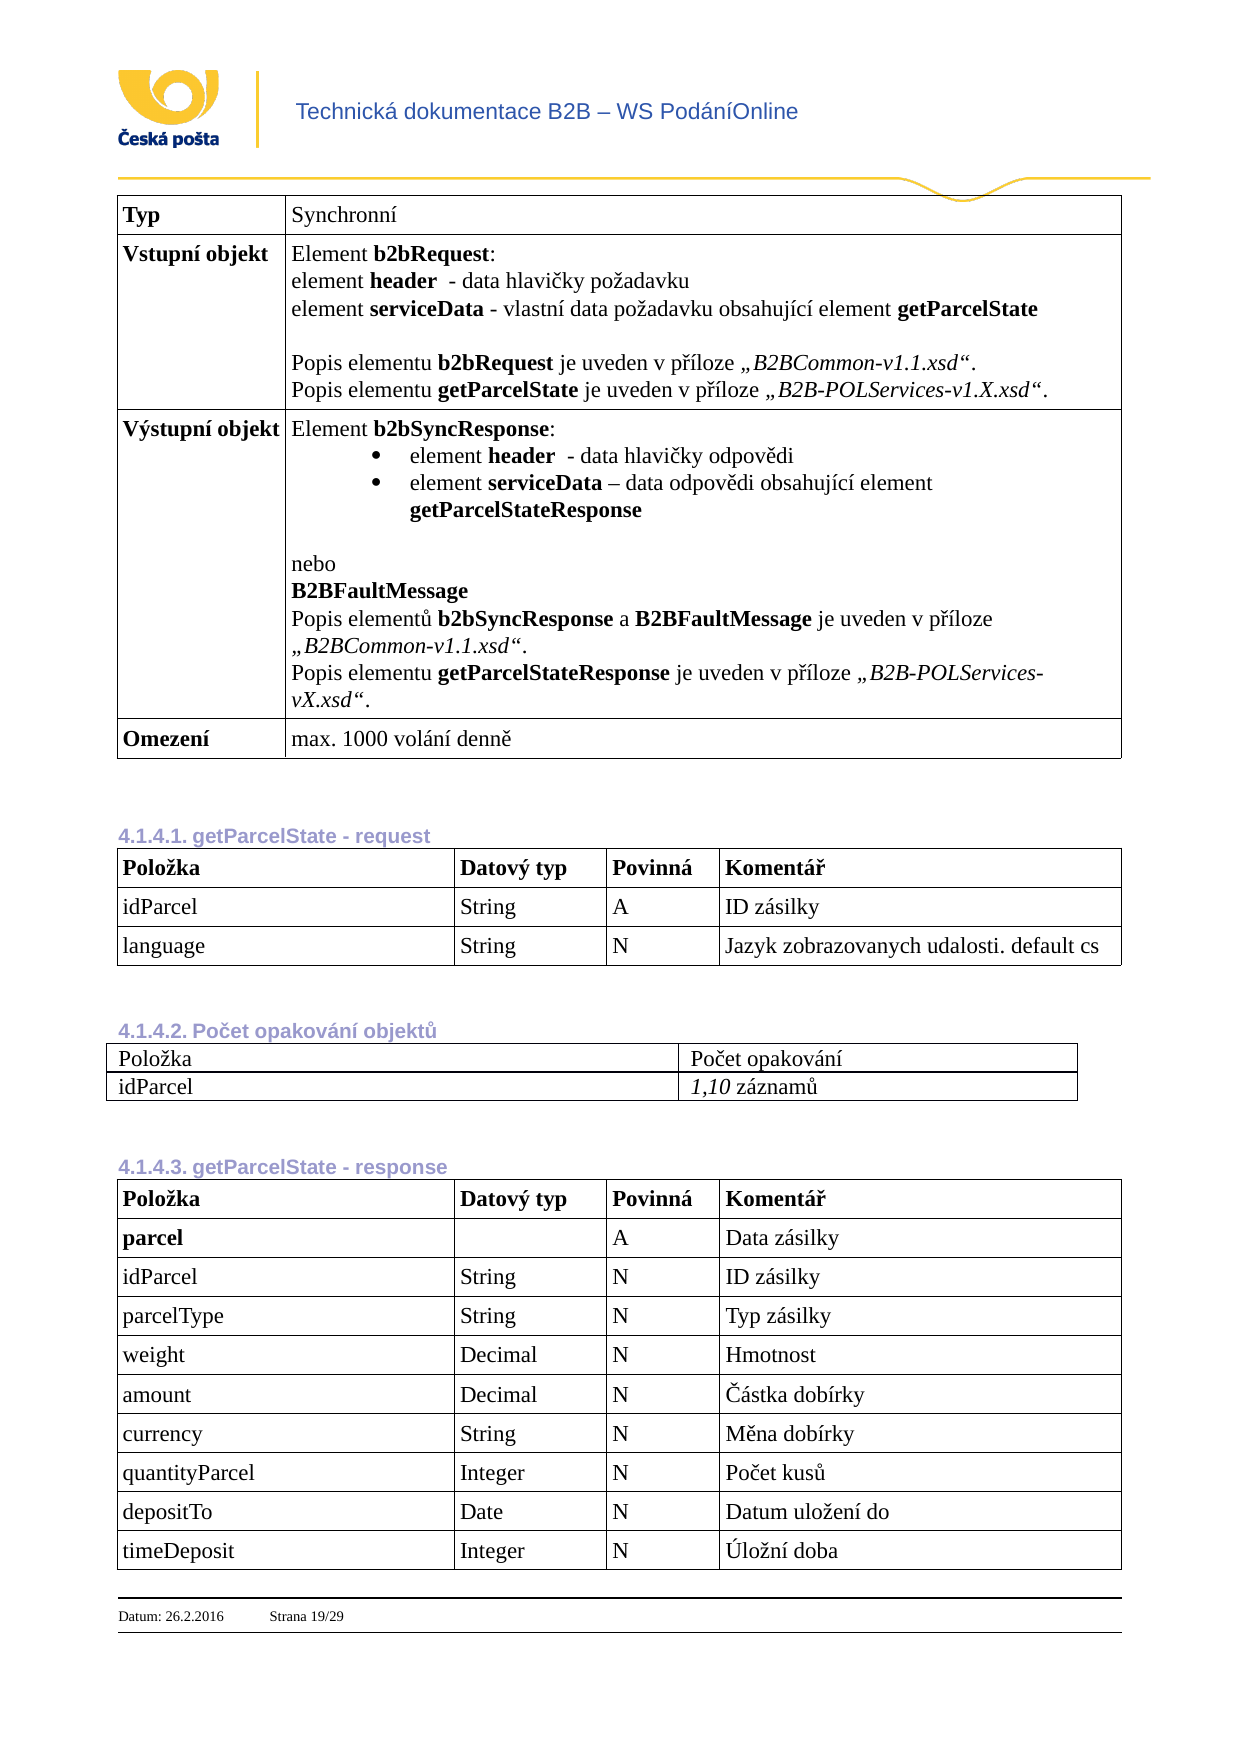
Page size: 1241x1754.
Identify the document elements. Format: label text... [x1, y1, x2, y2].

table_cell ID zásilky [720, 1258, 1121, 1296]
table_cell parcel [118, 1219, 454, 1257]
table_cell idParcel [118, 888, 454, 926]
subtitle getParcelState - request [118, 823, 1122, 847]
table_cell Vstupní objekt [118, 235, 285, 408]
table_cell language [118, 927, 454, 965]
picture [255, 71, 261, 148]
table_cell depositTo [118, 1492, 454, 1530]
table_cell String [455, 1297, 606, 1335]
subtitle Počet opakování objektů [118, 1019, 1122, 1043]
table_cell weight [118, 1336, 454, 1374]
table_header Datový typ [455, 1180, 606, 1218]
table_cell timeDeposit [118, 1531, 454, 1569]
table_cell Omezení [118, 719, 285, 757]
table_cell N [607, 1258, 719, 1296]
table_cell A [607, 888, 719, 926]
table_cell max. 1000 volání denně [286, 719, 1121, 757]
table_cell amount [118, 1375, 454, 1413]
table_header Komentář [720, 1180, 1121, 1218]
picture [118, 177, 1151, 202]
table_header Komentář [720, 849, 1121, 887]
subtitle getParcelState - response [118, 1155, 1122, 1179]
table_cell N [607, 1375, 719, 1413]
table_cell Měna dobírky [720, 1414, 1121, 1452]
table_cell Datum uložení do [720, 1492, 1121, 1530]
table_cell String [455, 888, 606, 926]
table_cell N [607, 1531, 719, 1569]
table_header Datový typ [455, 849, 606, 887]
table_header Položka [118, 1180, 454, 1218]
table_header Povinná [607, 849, 719, 887]
table_cell Decimal [455, 1336, 606, 1374]
table_cell N [607, 1453, 719, 1491]
table_cell Integer [455, 1453, 606, 1491]
table_cell String [455, 1414, 606, 1452]
table_cell N [607, 1492, 719, 1530]
table_cell Úložní doba [720, 1531, 1121, 1569]
table_cell currency [118, 1414, 454, 1452]
table_header Počet opakování [679, 1044, 1077, 1071]
table_cell Částka dobírky [720, 1375, 1121, 1413]
table_cell ID zásilky [720, 888, 1121, 926]
table_cell quantityParcel [118, 1453, 454, 1491]
table_cell Počet kusů [720, 1453, 1121, 1491]
table_header Položka [118, 849, 454, 887]
table_cell Výstupní objekt [118, 410, 285, 718]
table_cell N [607, 927, 719, 965]
table_header Položka [107, 1044, 678, 1071]
table_cell parcelType [118, 1297, 454, 1335]
table_cell [455, 1219, 606, 1257]
table_cell String [455, 927, 606, 965]
table_cell Decimal [455, 1375, 606, 1413]
table_cell N [607, 1336, 719, 1374]
table_cell Data zásilky [720, 1219, 1121, 1257]
table_cell Element b2bSyncResponse: element header - data hlavičky odpovědi element serviceData – data odpovědi obsahující element getParcelStateResponse nebo B2BFaultMessage Popis elementů b2bSyncResponse a B2BFaultMessage je uveden v příloze „B2BCommon-v1.1.xsd“. Popis elementu getParcelStateResponse je uveden v příloze „B2B-POLServices-vX.xsd“. [286, 410, 1121, 718]
picture [118, 70, 219, 148]
table_cell Hmotnost [720, 1336, 1121, 1374]
table_cell 1,10 záznamů [679, 1073, 1077, 1099]
table_cell Synchronní [286, 196, 1121, 234]
table_cell Jazyk zobrazovanych udalosti. default cs [720, 927, 1121, 965]
table_cell idParcel [107, 1073, 678, 1099]
table_cell Date [455, 1492, 606, 1530]
table_cell Typ [118, 196, 285, 234]
table_cell idParcel [118, 1258, 454, 1296]
table_cell Integer [455, 1531, 606, 1569]
table_cell String [455, 1258, 606, 1296]
table_cell N [607, 1414, 719, 1452]
table_cell Typ zásilky [720, 1297, 1121, 1335]
table_cell A [607, 1219, 719, 1257]
table_cell Element b2bRequest: element header - data hlavičky požadavku element serviceData - vlastní data požadavku obsahující element getParcelState Popis elementu b2bRequest je uveden v příloze „B2BCommon-v1.1.xsd“. Popis elementu getParcelState je uveden v příloze „B2B-POLServices-v1.X.xsd“. [286, 235, 1121, 408]
table_header Povinná [607, 1180, 719, 1218]
table_cell N [607, 1297, 719, 1335]
